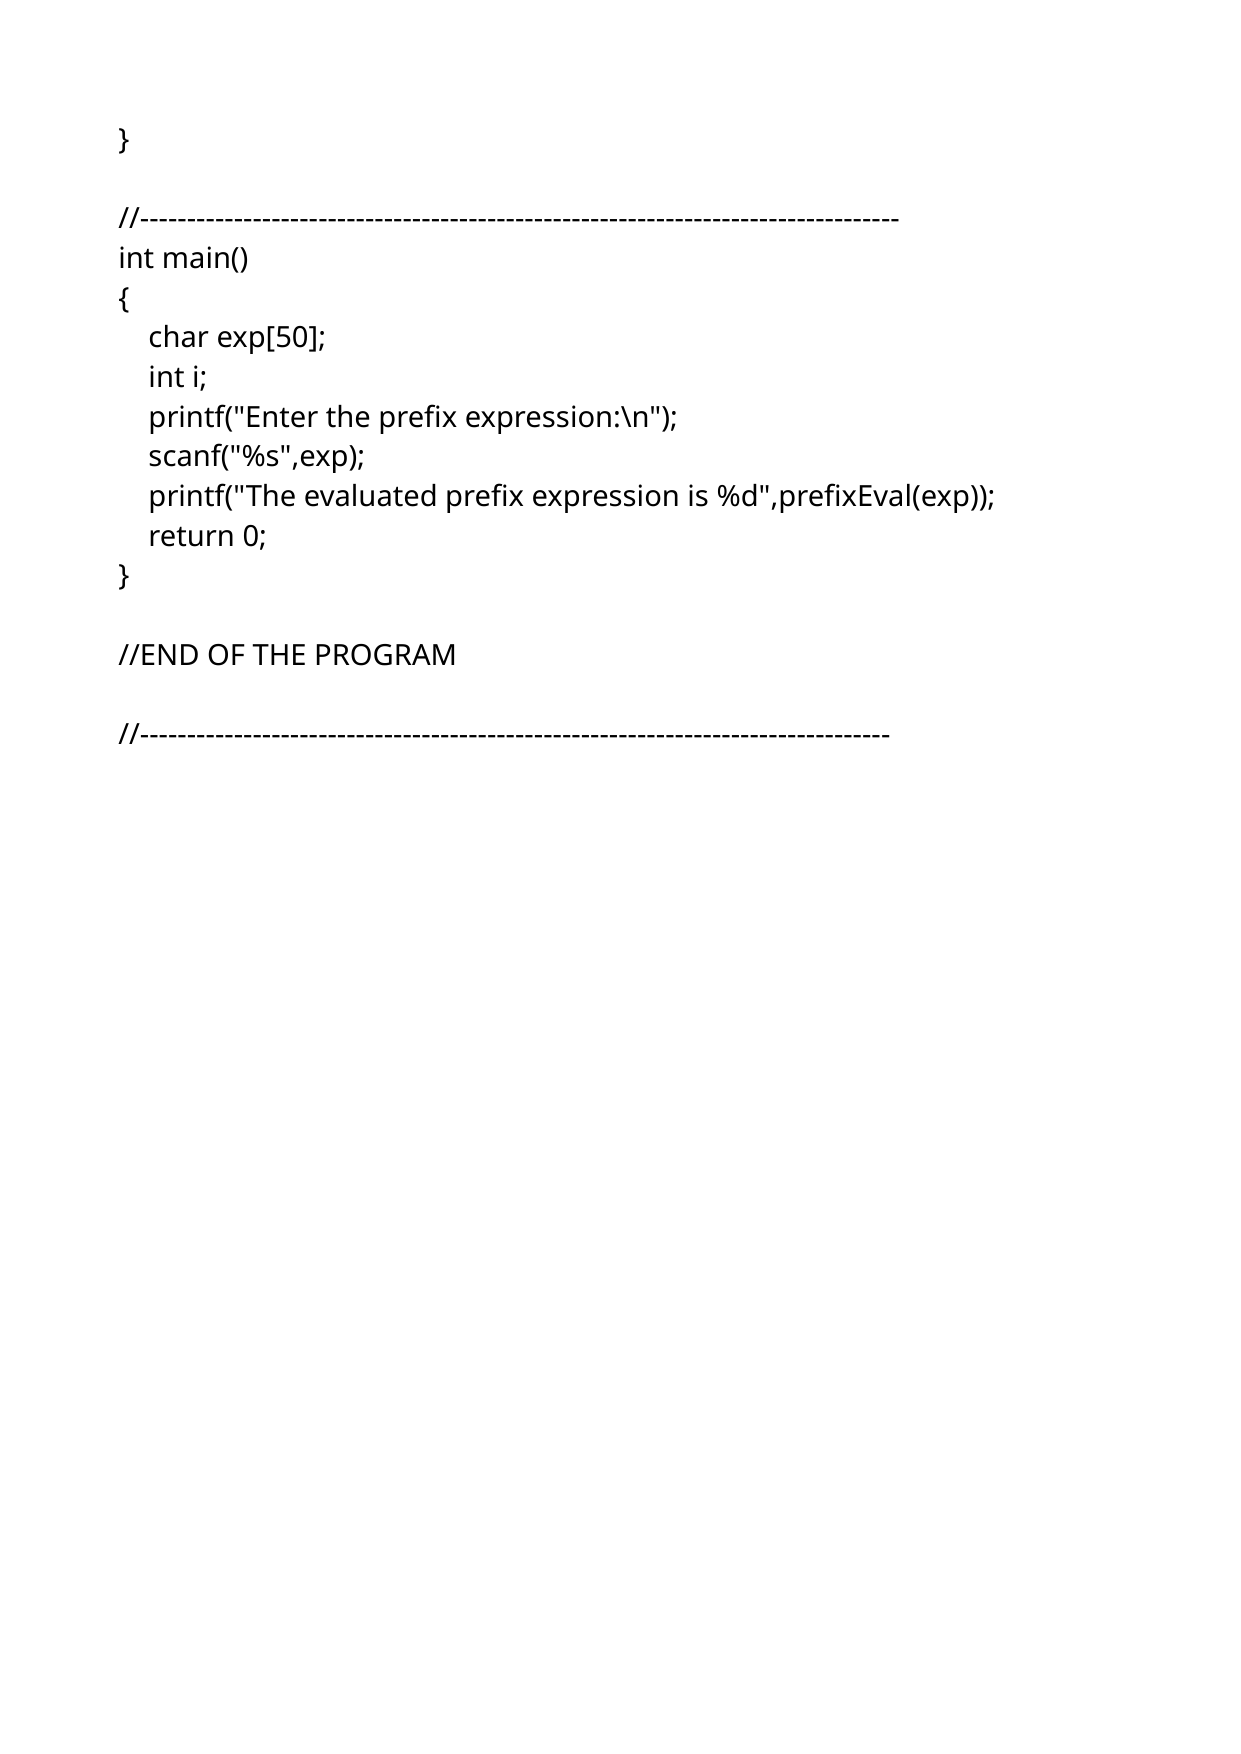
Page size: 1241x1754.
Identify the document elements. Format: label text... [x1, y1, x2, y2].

text int main() [118, 237, 1122, 277]
text printf("The evaluated prefix expression is %d",prefixEval(exp)); [118, 475, 1122, 515]
text { [118, 277, 1122, 317]
text //END OF THE PROGRAM [118, 634, 1122, 674]
text //--------------------------------------------------------------------------------- [118, 197, 1122, 237]
text } [118, 555, 1122, 594]
text return 0; [118, 515, 1122, 555]
text printf("Enter the prefix expression:\n"); [118, 396, 1122, 436]
text int i; [118, 356, 1122, 396]
text scanf("%s",exp); [118, 436, 1122, 475]
text char exp[50]; [118, 317, 1122, 356]
text //-------------------------------------------------------------------------------- [118, 713, 1122, 753]
text } [118, 118, 1122, 158]
